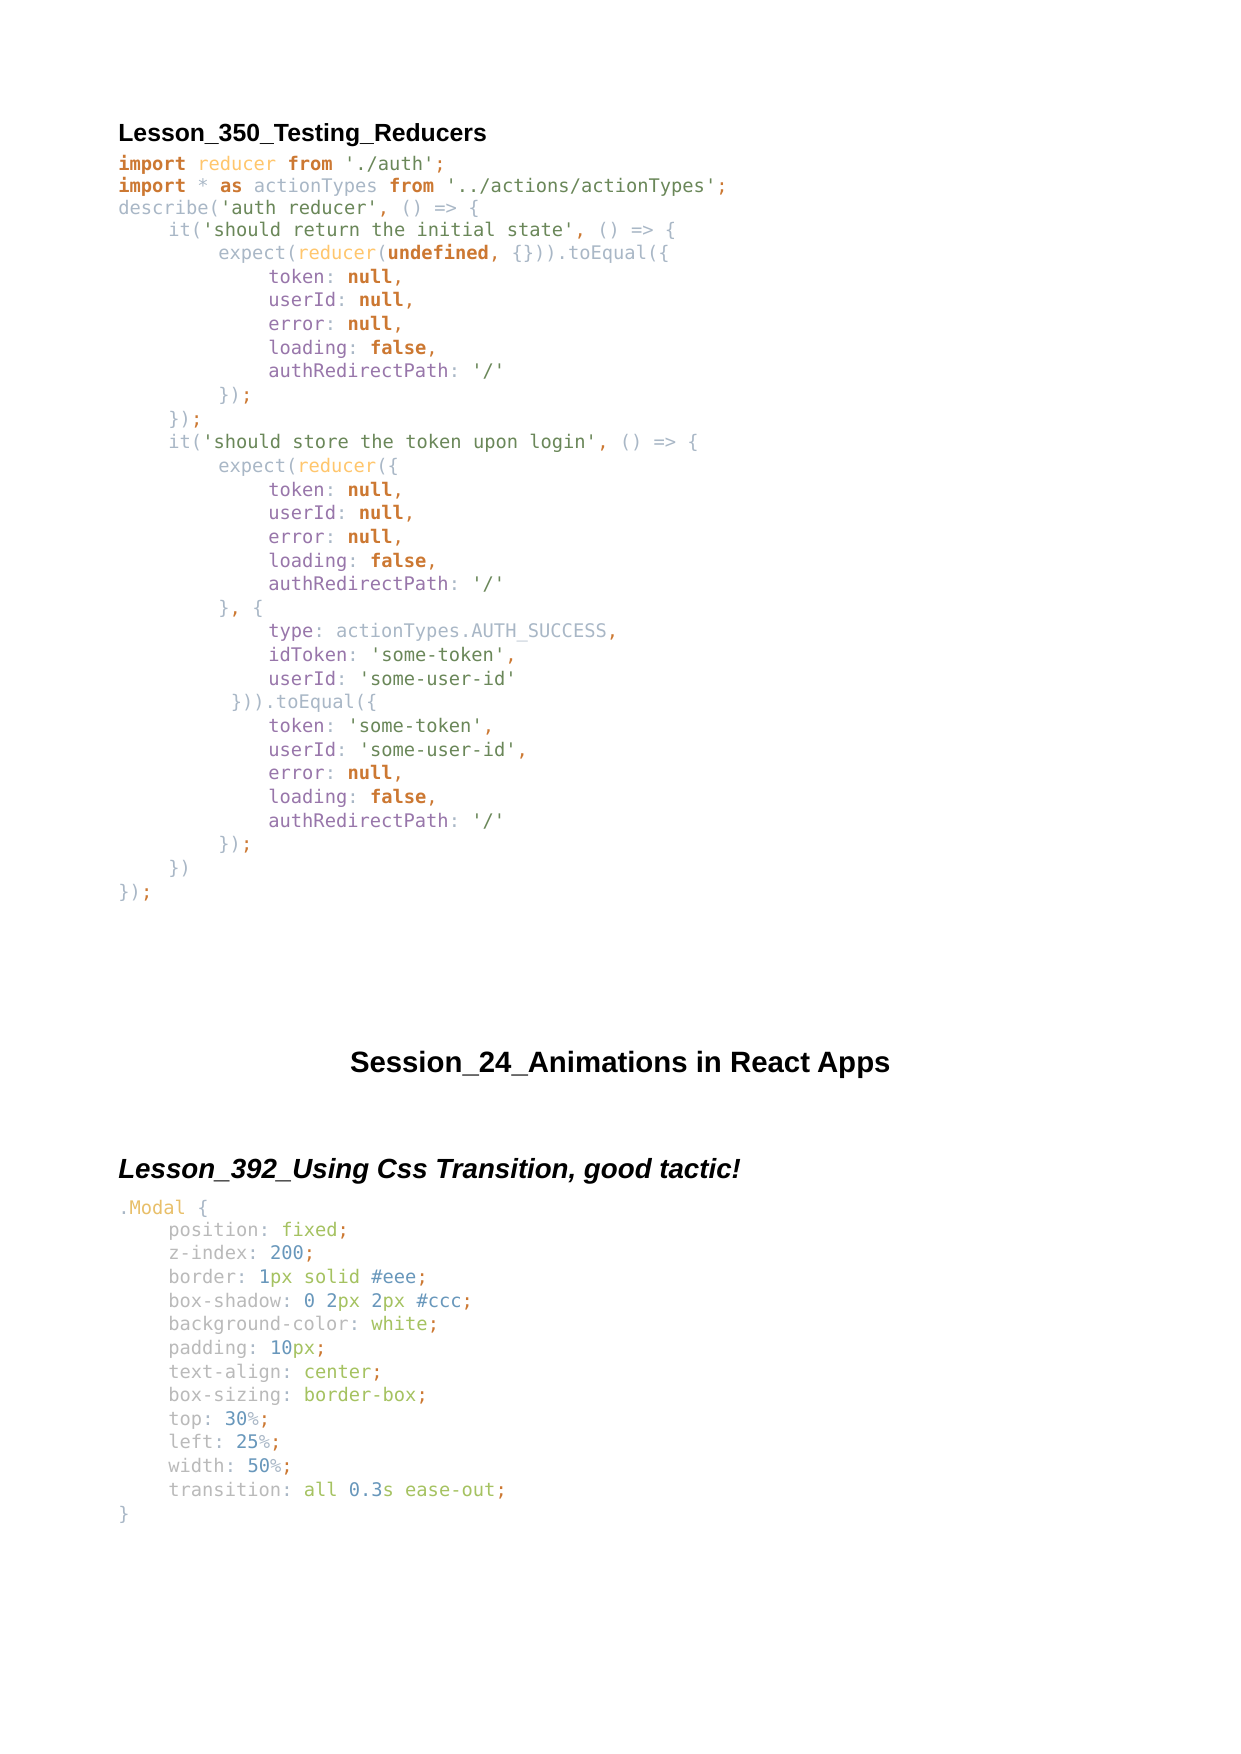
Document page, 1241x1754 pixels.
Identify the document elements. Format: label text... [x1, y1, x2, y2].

text z-index: 200; [118, 1242, 1122, 1266]
text text-align: center; [118, 1361, 1122, 1384]
text expect(reducer(undefined, {})).toEqual({ [118, 242, 1122, 266]
text import reducer from './auth'; [118, 153, 1122, 175]
text loading: false, [118, 786, 1122, 810]
text authRedirectPath: '/' [118, 810, 1122, 833]
text token: 'some-token', [118, 715, 1122, 739]
text token: null, [118, 479, 1122, 502]
text box-shadow: 0 2px 2px #ccc; [118, 1290, 1122, 1313]
text padding: 10px; [118, 1337, 1122, 1361]
text it('should store the token upon login', () => { [118, 431, 1122, 455]
text userId: 'some-user-id' [118, 668, 1122, 691]
text }); [118, 833, 1122, 857]
text }) [118, 857, 1122, 881]
text it('should return the initial state', () => { [118, 218, 1122, 242]
text position: fixed; [118, 1219, 1122, 1242]
text error: null, [118, 762, 1122, 786]
text }, { [118, 597, 1122, 621]
text userId: 'some-user-id', [118, 739, 1122, 762]
text error: null, [118, 526, 1122, 549]
text top: 30%; [118, 1408, 1122, 1432]
text } [118, 1502, 1122, 1524]
text authRedirectPath: '/' [118, 360, 1122, 384]
text idToken: 'some-token', [118, 644, 1122, 668]
text width: 50%; [118, 1455, 1122, 1479]
text userId: null, [118, 289, 1122, 313]
text }); [118, 384, 1122, 408]
text left: 25%; [118, 1432, 1122, 1455]
text })).toEqual({ [118, 691, 1122, 715]
text box-sizing: border-box; [118, 1384, 1122, 1408]
text token: null, [118, 266, 1122, 289]
text }); [118, 881, 1122, 902]
text describe('auth reducer', () => { [118, 197, 1122, 218]
text border: 1px solid #eee; [118, 1266, 1122, 1290]
text background-color: white; [118, 1313, 1122, 1337]
text authRedirectPath: '/' [118, 573, 1122, 597]
text }); [118, 408, 1122, 431]
subtitle Lesson_350_Testing_Reducers [118, 118, 1122, 147]
text .Modal { [118, 1197, 1122, 1219]
text error: null, [118, 313, 1122, 337]
text loading: false, [118, 549, 1122, 573]
text import * as actionTypes from '../actions/actionTypes'; [118, 175, 1122, 197]
subtitle Session_24_Animations in React Apps [118, 1045, 1122, 1078]
text expect(reducer({ [118, 455, 1122, 479]
text userId: null, [118, 502, 1122, 526]
text loading: false, [118, 337, 1122, 360]
text type: actionTypes.AUTH_SUCCESS, [118, 621, 1122, 644]
text transition: all 0.3s ease-out; [118, 1479, 1122, 1502]
subtitle Lesson_392_Using Css Transition, good tactic! [118, 1152, 1122, 1184]
